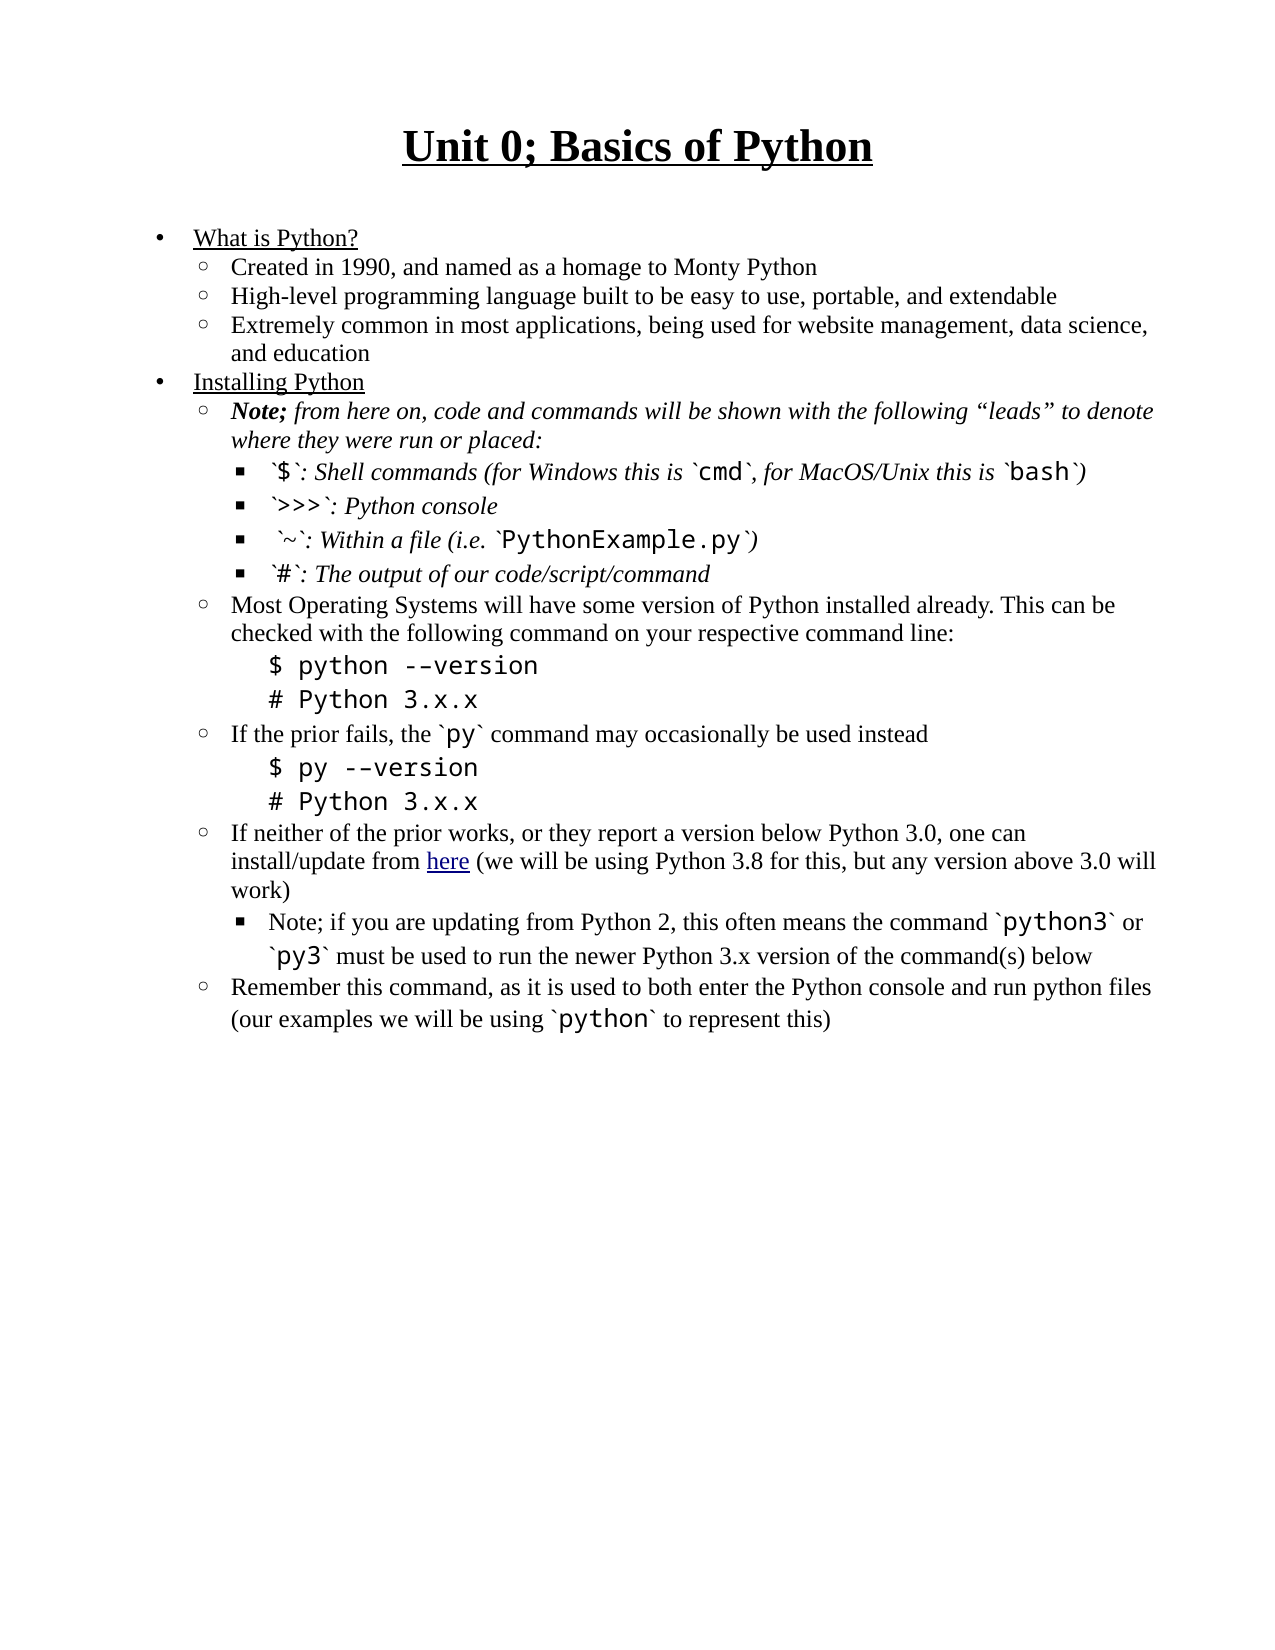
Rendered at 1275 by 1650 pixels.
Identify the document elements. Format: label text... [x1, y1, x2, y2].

text Unit 0; Basics of Python [118, 118, 1157, 171]
list `$`: Shell commands (for Windows this is `cmd`, for MacOS/Unix this is `bash`) [231, 453, 1157, 488]
list $ python -–version # Python 3.x.x [231, 647, 1157, 715]
list `~`: Within a file (i.e. `PythonExample.py`) [231, 522, 1157, 556]
list Note; from here on, code and commands will be shown with the following “leads” to denote where they were run or placed: [193, 396, 1157, 453]
list `>>>`: Python console [231, 488, 1157, 522]
list Created in 1990, and named as a homage to Monty Python [193, 252, 1157, 281]
list $ py -–version # Python 3.x.x [231, 749, 1157, 818]
list If the prior fails, the `py` command may occasionally be used instead [193, 715, 1157, 749]
list Installing Python [156, 367, 1157, 396]
list Note; if you are updating from Python 2, this often means the command `python3` or `py3` must be used to run the newer Python 3.x version of the command(s) below [231, 904, 1157, 972]
list High-level programming language built to be easy to use, portable, and extendable [193, 281, 1157, 310]
list `#`: The output of our code/script/command [231, 556, 1157, 590]
list Extremely common in most applications, being used for website management, data science, and education [193, 310, 1157, 367]
list What is Python? [156, 223, 1157, 252]
list Most Operating Systems will have some version of Python installed already. This can be checked with the following command on your respective command line: [193, 590, 1157, 647]
list If neither of the prior works, or they report a version below Python 3.0, one can install/update from here (we will be using Python 3.8 for this, but any version above 3.0 will work) [193, 818, 1157, 904]
list Remember this command, as it is used to both enter the Python console and run python files (our examples we will be using `python` to represent this) [193, 972, 1157, 1035]
